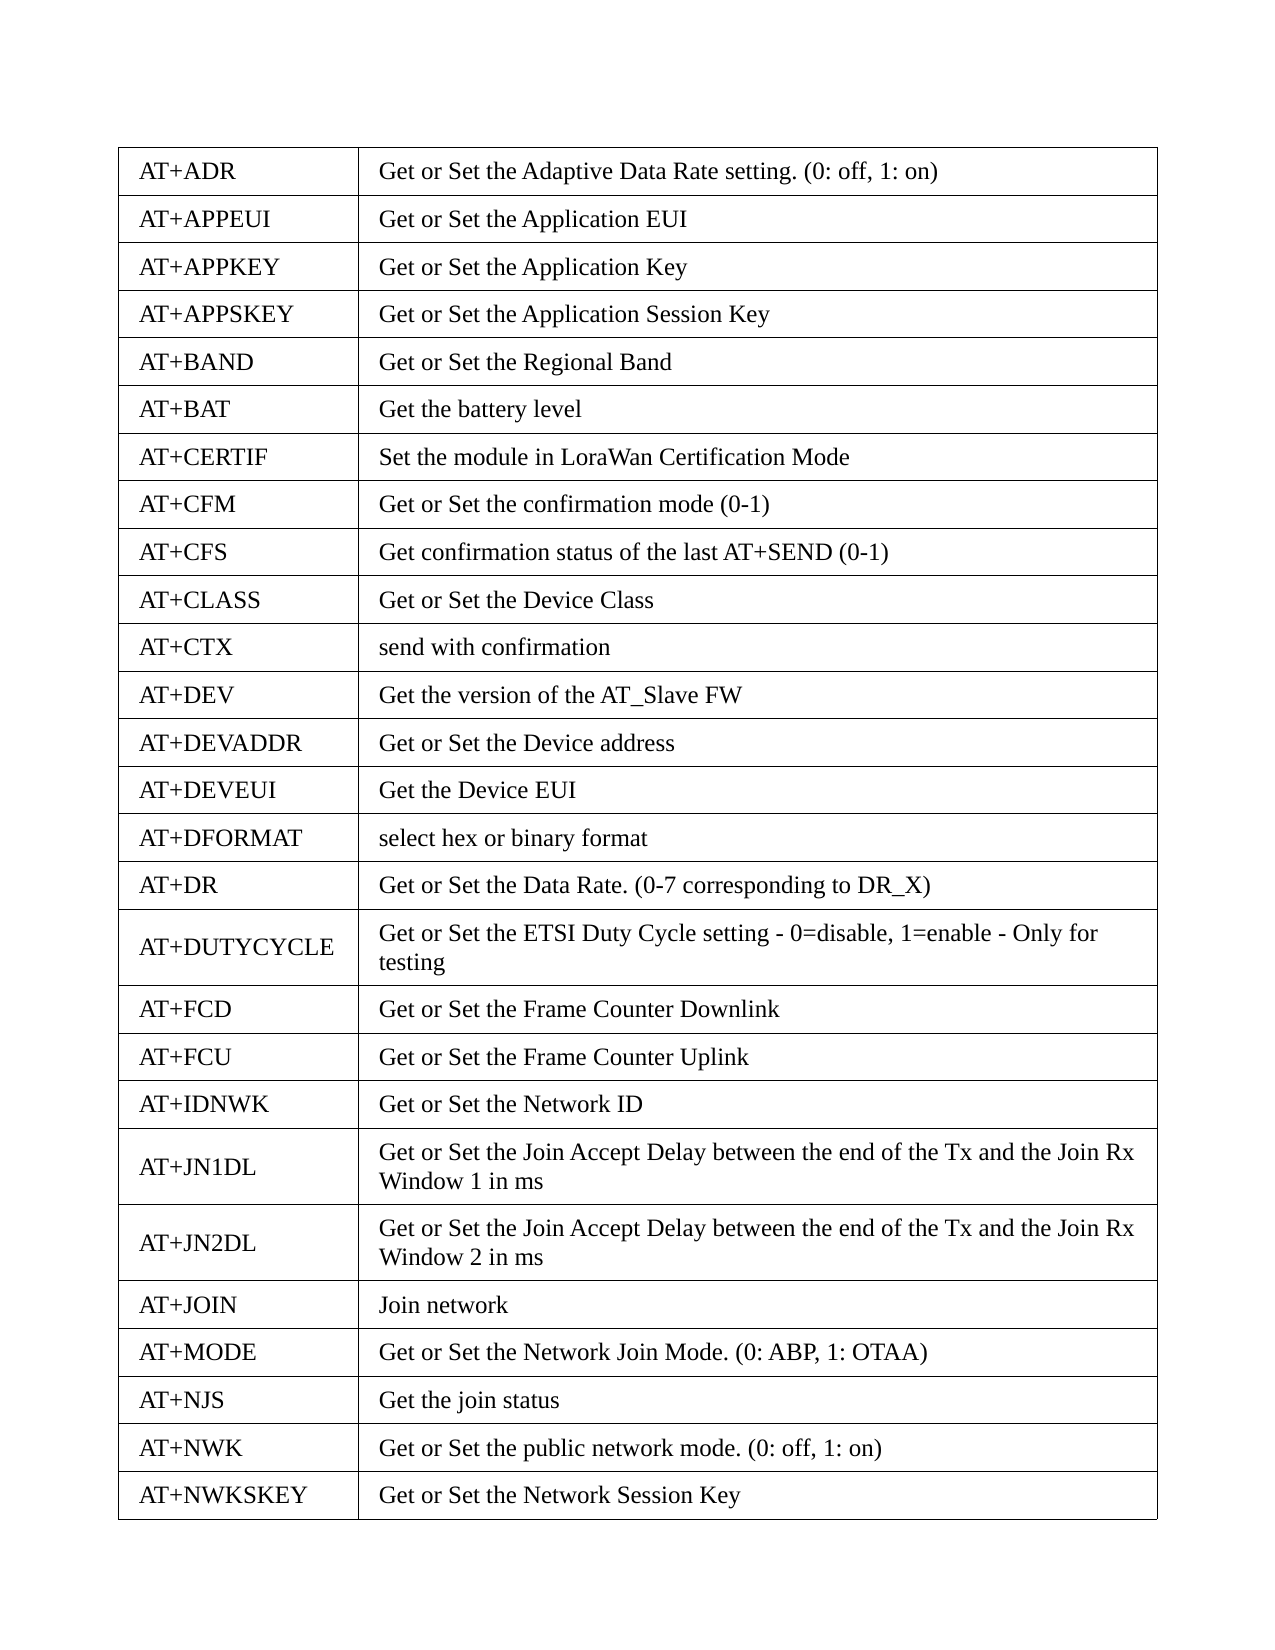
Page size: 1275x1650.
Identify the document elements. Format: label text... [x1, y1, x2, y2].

table_cell Get the Device EUI [359, 767, 1157, 813]
table_cell AT+APPEUI [119, 196, 358, 242]
table_cell AT+APPSKEY [119, 291, 358, 337]
table_cell Get the version of the AT_Slave FW [359, 672, 1157, 718]
table_cell Get or Set the Frame Counter Uplink [359, 1034, 1157, 1080]
table_cell AT+CFS [119, 529, 358, 575]
table_cell AT+DEV [119, 672, 358, 718]
table_cell Get or Set the Network Session Key [359, 1472, 1157, 1518]
table_cell AT+FCD [119, 986, 358, 1032]
table_cell Get or Set the public network mode. (0: off, 1: on) [359, 1424, 1157, 1471]
table_cell Get or Set the Application Key [359, 243, 1157, 290]
table_cell Get the join status [359, 1377, 1157, 1423]
table_cell Get or Set the Device address [359, 719, 1157, 766]
table_cell AT+MODE [119, 1329, 358, 1376]
table_cell AT+APPKEY [119, 243, 358, 290]
table_cell AT+FCU [119, 1034, 358, 1080]
table_cell Set the module in LoraWan Certification Mode [359, 434, 1157, 480]
table_cell Get or Set the Join Accept Delay between the end of the Tx and the Join Rx Window 1 in ms [359, 1129, 1157, 1204]
table_cell Get or Set the Network ID [359, 1081, 1157, 1128]
table_cell AT+DEVEUI [119, 767, 358, 813]
table_header AT+ADR [119, 148, 358, 194]
table_cell Get or Set the ETSI Duty Cycle setting - 0=disable, 1=enable - Only for testing [359, 910, 1157, 985]
table_cell AT+DFORMAT [119, 814, 358, 861]
table_cell AT+DUTYCYCLE [119, 910, 358, 985]
table_cell Get or Set the Data Rate. (0-7 corresponding to DR_X) [359, 862, 1157, 908]
table_cell select hex or binary format [359, 814, 1157, 861]
table_cell Get or Set the Device Class [359, 576, 1157, 623]
table_cell Get or Set the Frame Counter Downlink [359, 986, 1157, 1032]
table_cell AT+CERTIF [119, 434, 358, 480]
table_cell Get or Set the Join Accept Delay between the end of the Tx and the Join Rx Window 2 in ms [359, 1205, 1157, 1280]
table_cell AT+CFM [119, 481, 358, 528]
table_cell AT+NWK [119, 1424, 358, 1471]
table_cell AT+NJS [119, 1377, 358, 1423]
table_cell AT+DEVADDR [119, 719, 358, 766]
table_cell AT+NWKSKEY [119, 1472, 358, 1518]
table_cell send with confirmation [359, 624, 1157, 671]
table_header Get or Set the Adaptive Data Rate setting. (0: off, 1: on) [359, 148, 1157, 194]
table_cell AT+JN2DL [119, 1205, 358, 1280]
table_cell Get or Set the confirmation mode (0-1) [359, 481, 1157, 528]
table_cell Get the battery level [359, 386, 1157, 432]
table_cell Get confirmation status of the last AT+SEND (0-1) [359, 529, 1157, 575]
table_cell AT+CLASS [119, 576, 358, 623]
table_cell AT+BAT [119, 386, 358, 432]
table_cell Join network [359, 1281, 1157, 1328]
table_cell AT+DR [119, 862, 358, 908]
table_cell Get or Set the Application Session Key [359, 291, 1157, 337]
table_cell AT+CTX [119, 624, 358, 671]
table_cell AT+IDNWK [119, 1081, 358, 1128]
table_cell Get or Set the Application EUI [359, 196, 1157, 242]
table_cell AT+BAND [119, 338, 358, 385]
table_cell AT+JOIN [119, 1281, 358, 1328]
table_cell Get or Set the Network Join Mode. (0: ABP, 1: OTAA) [359, 1329, 1157, 1376]
table_cell AT+JN1DL [119, 1129, 358, 1204]
table_cell Get or Set the Regional Band [359, 338, 1157, 385]
